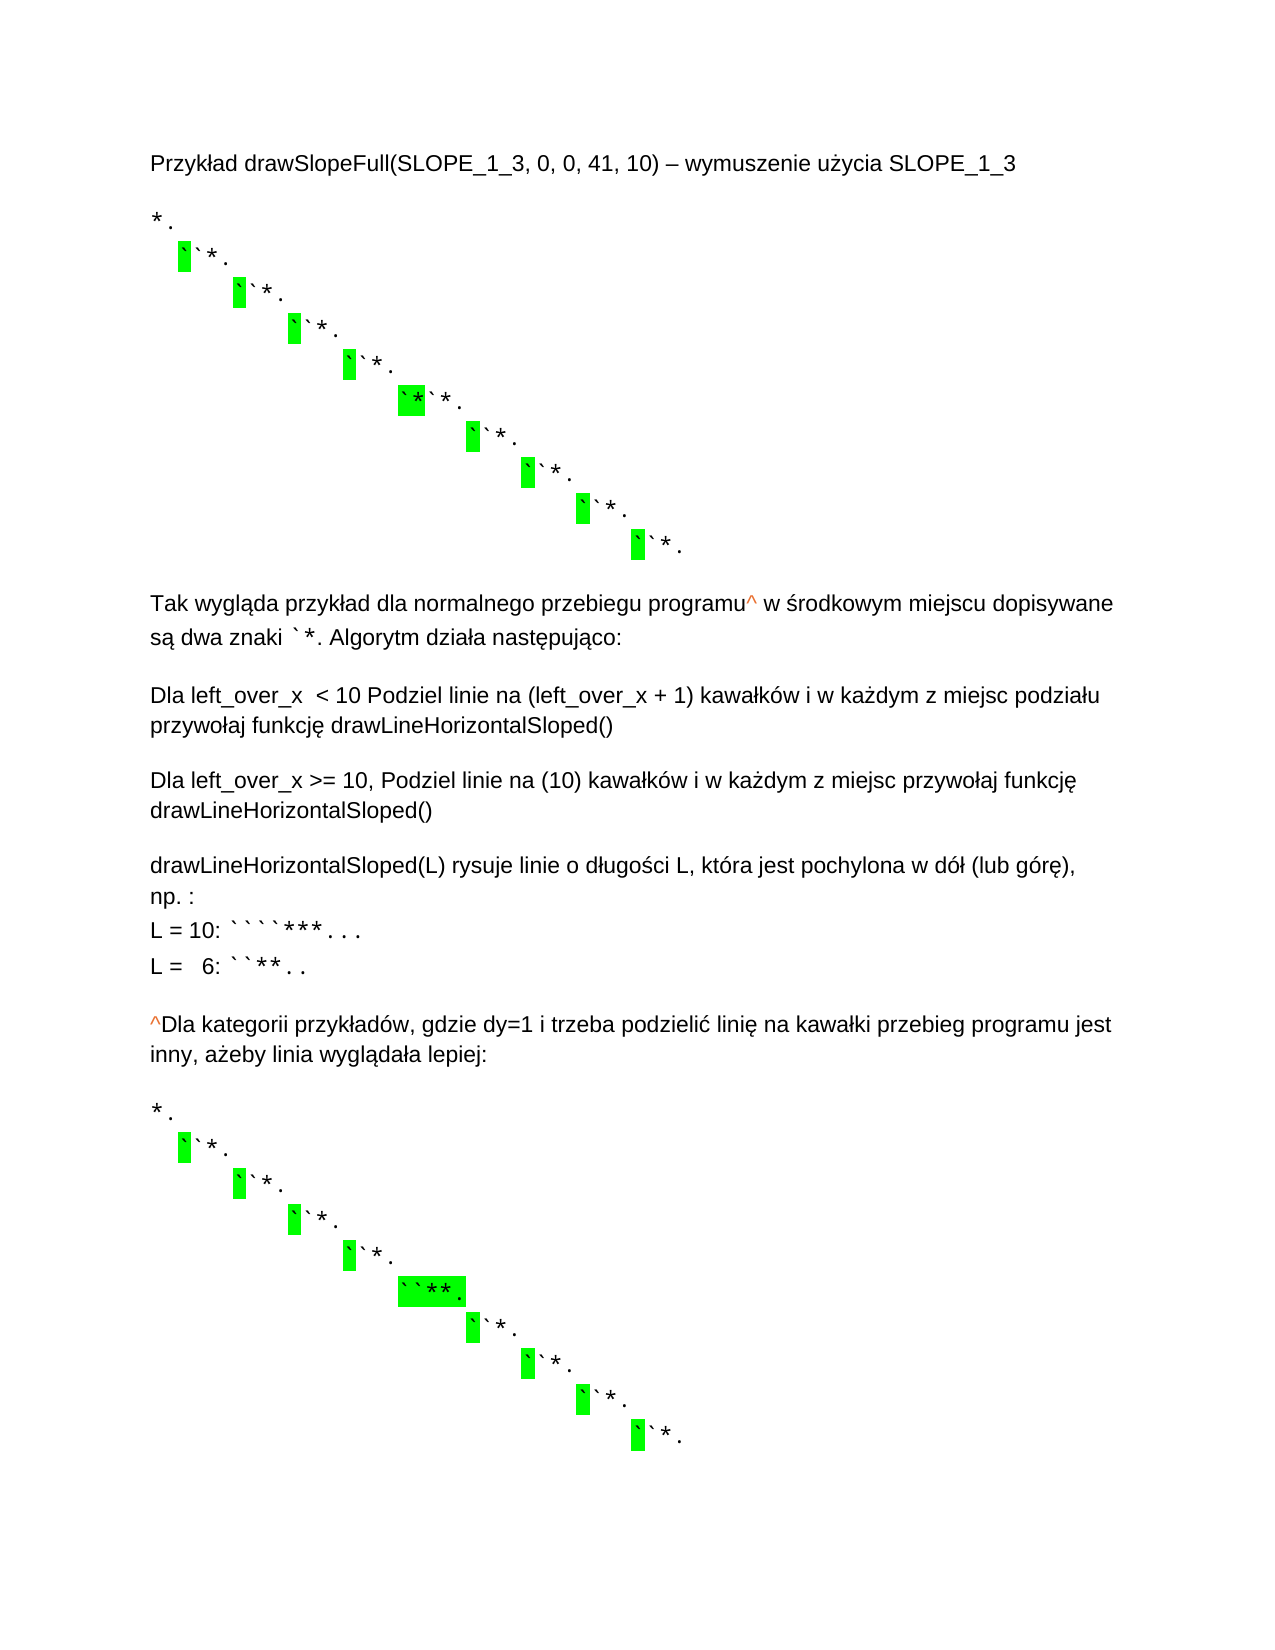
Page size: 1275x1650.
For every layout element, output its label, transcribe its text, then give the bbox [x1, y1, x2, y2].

text Dla left_over_x < 10 Podziel linie na (left_over_x + 1) kawałków i w każdym z miejsc podziału przywołaj funkcję drawLineHorizontalSloped() [150, 682, 1125, 738]
text *. ``*. ``*. ``*. ``*. `*`*. ``*. ``*. ``*. ``*. [150, 205, 1125, 560]
text ^Dla kategorii przykładów, gdzie dy=1 i trzeba podzielić linię na kawałki przebieg programu jest inny, ażeby linia wyglądała lepiej: [150, 1011, 1125, 1067]
text Dla left_over_x >= 10, Podziel linie na (10) kawałków i w każdym z miejsc przywołaj funkcję drawLineHorizontalSloped() [150, 767, 1125, 823]
text *. ``*. ``*. ``*. ``*. ``**. ``*. ``*. ``*. ``*. [150, 1096, 1125, 1451]
text Tak wygląda przykład dla normalnego przebiegu programu^ w środkowym miejscu dopisywane są dwa znaki `*. Algorytm działa następująco: [150, 589, 1125, 652]
text drawLineHorizontalSloped(L) rysuje linie o długości L, która jest pochylona w dół (lub górę), np. : L = 10: ````***... L = 6: ``**.. [150, 852, 1125, 981]
text Przykład drawSlopeFull(SLOPE_1_3, 0, 0, 41, 10) – wymuszenie użycia SLOPE_1_3 [150, 150, 1125, 176]
